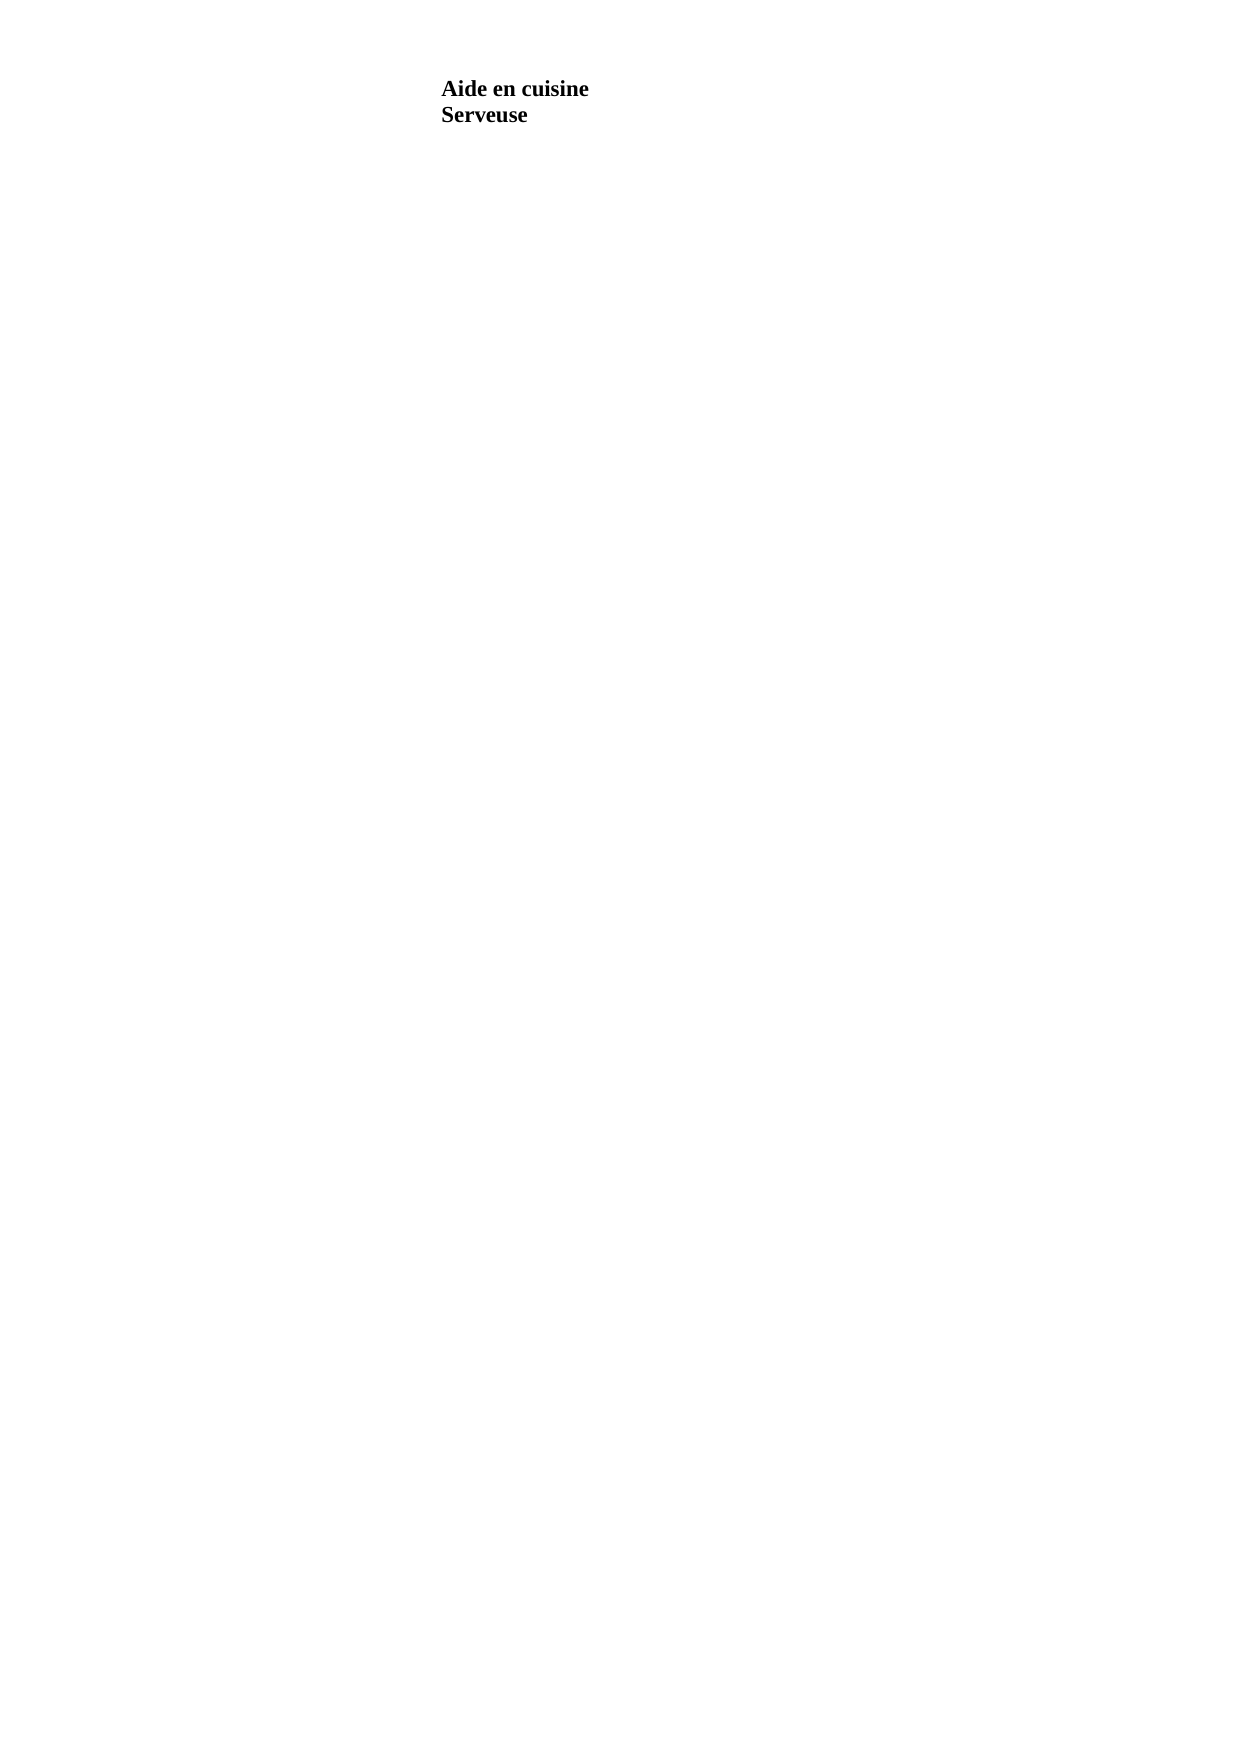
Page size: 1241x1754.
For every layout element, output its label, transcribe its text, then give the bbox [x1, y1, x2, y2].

text Aide en cuisine [441, 75, 1165, 101]
text Serveuse [441, 101, 1165, 128]
